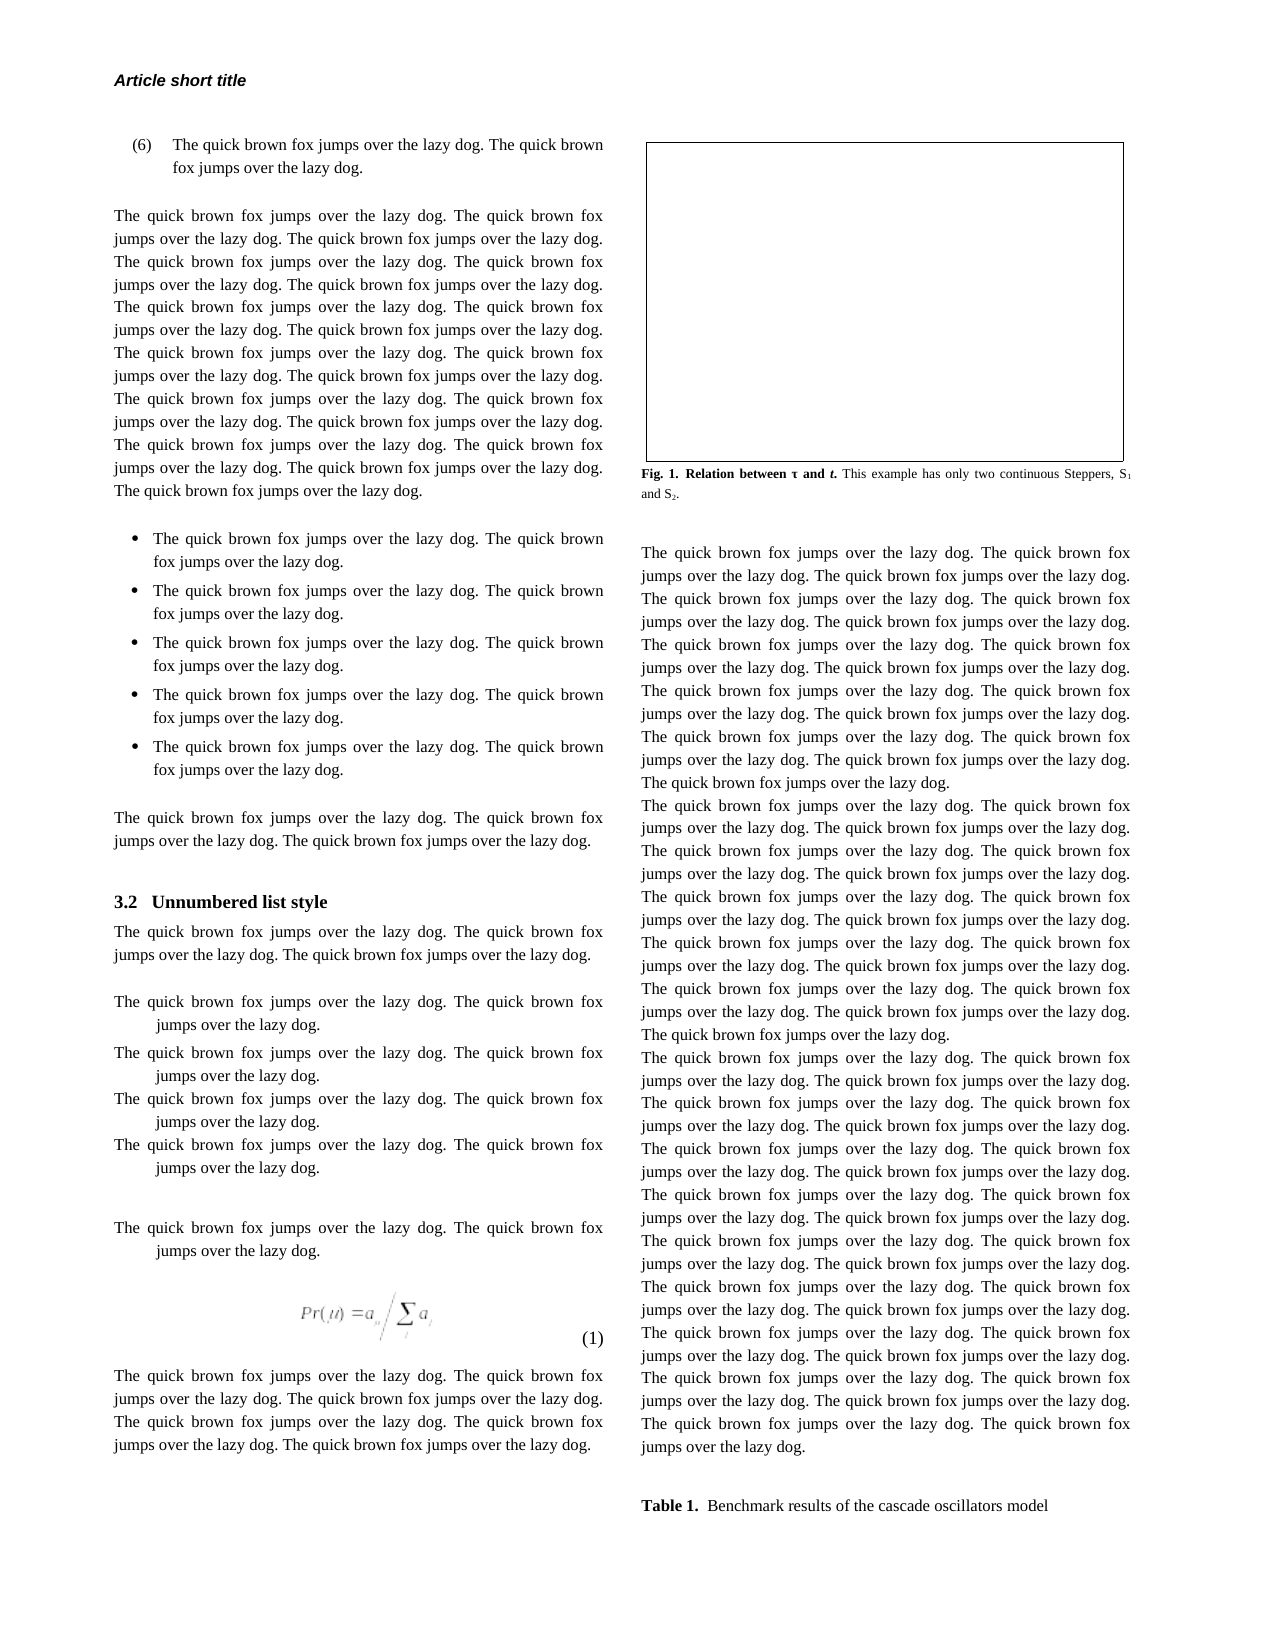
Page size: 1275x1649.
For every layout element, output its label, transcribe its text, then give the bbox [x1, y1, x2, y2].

list The quick brown fox jumps over the lazy dog. The quick brown fox jumps over the lazy dog. [114, 989, 604, 1035]
list The quick brown fox jumps over the lazy dog. The quick brown fox jumps over the lazy dog. [132, 682, 604, 728]
list The quick brown fox jumps over the lazy dog. The quick brown fox jumps over the lazy dog. [132, 578, 604, 624]
list The quick brown fox jumps over the lazy dog. The quick brown fox jumps over the lazy dog. [114, 1132, 604, 1178]
text The quick brown fox jumps over the lazy dog. The quick brown fox jumps over the lazy dog. The quick brown fox jumps over the lazy dog. The quick brown fox jumps over the lazy dog. The quick brown fox jumps over the lazy dog. The quick brown fox jumps over the lazy dog. The quick brown fox jumps over the lazy dog. The quick brown fox jumps over the lazy dog. The quick brown fox jumps over the lazy dog. The quick brown fox jumps over the lazy dog. The quick brown fox jumps over the lazy dog. The quick brown fox jumps over the lazy dog. The quick brown fox jumps over the lazy dog. The quick brown fox jumps over the lazy dog. The quick brown fox jumps over the lazy dog. The quick brown fox jumps over the lazy dog. The quick brown fox jumps over the lazy dog. The quick brown fox jumps over the lazy dog. The quick brown fox jumps over the lazy dog. [114, 203, 604, 501]
text The quick brown fox jumps over the lazy dog. The quick brown fox jumps over the lazy dog. The quick brown fox jumps over the lazy dog. The quick brown fox jumps over the lazy dog. The quick brown fox jumps over the lazy dog. The quick brown fox jumps over the lazy dog. The quick brown fox jumps over the lazy dog. The quick brown fox jumps over the lazy dog. The quick brown fox jumps over the lazy dog. The quick brown fox jumps over the lazy dog. The quick brown fox jumps over the lazy dog. The quick brown fox jumps over the lazy dog. The quick brown fox jumps over the lazy dog. The quick brown fox jumps over the lazy dog. The quick brown fox jumps over the lazy dog. The quick brown fox jumps over the lazy dog. [641, 793, 1131, 1045]
text The quick brown fox jumps over the lazy dog. The quick brown fox jumps over the lazy dog. The quick brown fox jumps over the lazy dog. The quick brown fox jumps over the lazy dog. The quick brown fox jumps over the lazy dog. The quick brown fox jumps over the lazy dog. The quick brown fox jumps over the lazy dog. The quick brown fox jumps over the lazy dog. The quick brown fox jumps over the lazy dog. The quick brown fox jumps over the lazy dog. The quick brown fox jumps over the lazy dog. The quick brown fox jumps over the lazy dog. The quick brown fox jumps over the lazy dog. The quick brown fox jumps over the lazy dog. The quick brown fox jumps over the lazy dog. The quick brown fox jumps over the lazy dog. The quick brown fox jumps over the lazy dog. The quick brown fox jumps over the lazy dog. The quick brown fox jumps over the lazy dog. The quick brown fox jumps over the lazy dog. The quick brown fox jumps over the lazy dog. The quick brown fox jumps over the lazy dog. The quick brown fox jumps over the lazy dog. The quick brown fox jumps over the lazy dog. The quick brown fox jumps over the lazy dog. The quick brown fox jumps over the lazy dog. [641, 1045, 1131, 1457]
list The quick brown fox jumps over the lazy dog. The quick brown fox jumps over the lazy dog. [132, 132, 604, 178]
text The quick brown fox jumps over the lazy dog. The quick brown fox jumps over the lazy dog. The quick brown fox jumps over the lazy dog. The quick brown fox jumps over the lazy dog. The quick brown fox jumps over the lazy dog. The quick brown fox jumps over the lazy dog. The quick brown fox jumps over the lazy dog. The quick brown fox jumps over the lazy dog. The quick brown fox jumps over the lazy dog. The quick brown fox jumps over the lazy dog. The quick brown fox jumps over the lazy dog. The quick brown fox jumps over the lazy dog. The quick brown fox jumps over the lazy dog. The quick brown fox jumps over the lazy dog. The quick brown fox jumps over the lazy dog. The quick brown fox jumps over the lazy dog. [641, 541, 1131, 793]
text (1) [114, 1286, 604, 1349]
list The quick brown fox jumps over the lazy dog. The quick brown fox jumps over the lazy dog. [114, 1086, 604, 1132]
text The quick brown fox jumps over the lazy dog. The quick brown fox jumps over the lazy dog. The quick brown fox jumps over the lazy dog. The quick brown fox jumps over the lazy dog. The quick brown fox jumps over the lazy dog. The quick brown fox jumps over the lazy dog. [114, 1363, 604, 1455]
list The quick brown fox jumps over the lazy dog. The quick brown fox jumps over the lazy dog. [132, 526, 604, 572]
text The quick brown fox jumps over the lazy dog. The quick brown fox jumps over the lazy dog. The quick brown fox jumps over the lazy dog. [114, 805, 604, 851]
text The quick brown fox jumps over the lazy dog. The quick brown fox jumps over the lazy dog. The quick brown fox jumps over the lazy dog. [114, 919, 604, 964]
list The quick brown fox jumps over the lazy dog. The quick brown fox jumps over the lazy dog. [132, 734, 604, 780]
list The quick brown fox jumps over the lazy dog. The quick brown fox jumps over the lazy dog. [114, 1041, 604, 1086]
text Fig. 1. Relation between τ and t. This example has only two continuous Steppers, S1 and S2. [641, 132, 1131, 503]
list The quick brown fox jumps over the lazy dog. The quick brown fox jumps over the lazy dog. [114, 1216, 604, 1261]
list The quick brown fox jumps over the lazy dog. The quick brown fox jumps over the lazy dog. [132, 630, 604, 676]
subtitle Unnumbered list style [114, 888, 604, 913]
text Table 1. Benchmark results of the cascade oscillators model [641, 1495, 1131, 1516]
